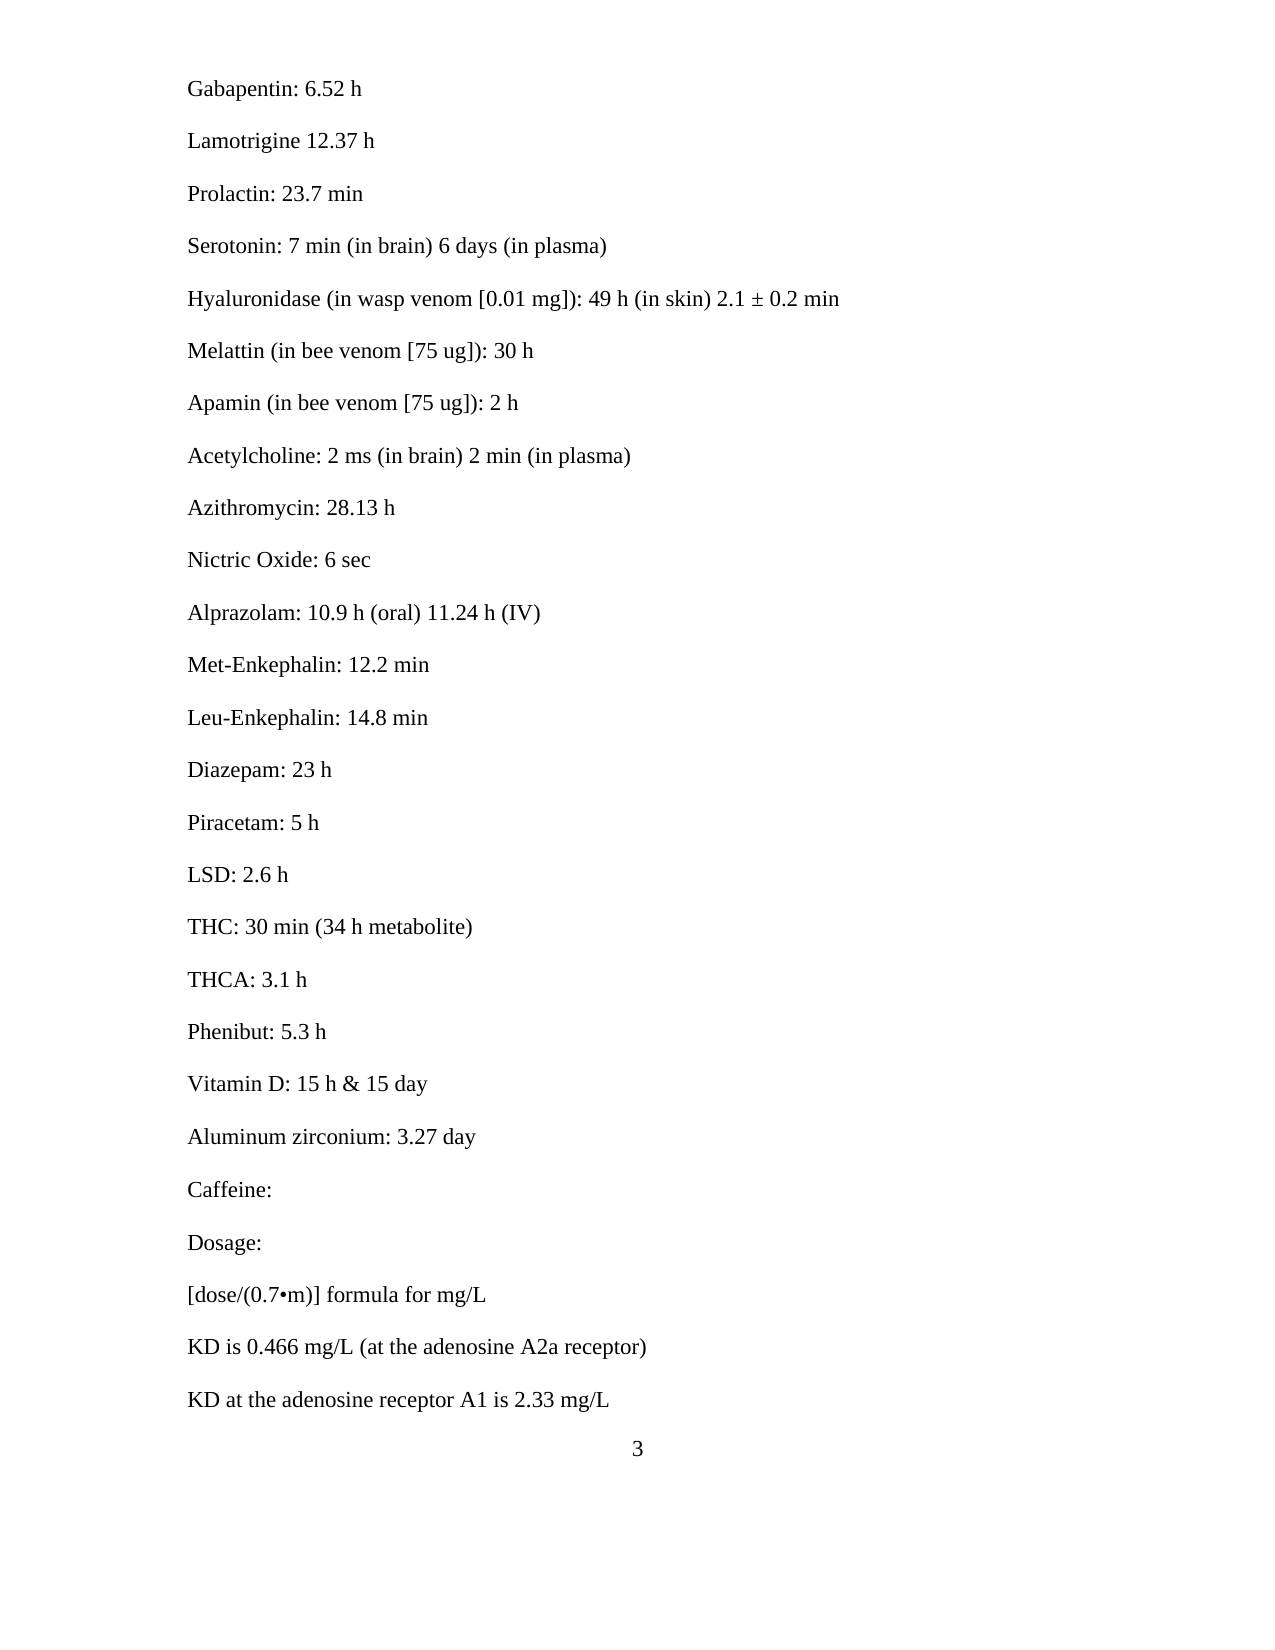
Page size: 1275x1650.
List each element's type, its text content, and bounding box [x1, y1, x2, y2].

text Leu-Enkephalin: 14.8 min [187, 704, 1085, 730]
text [dose/(0.7•m)] formula for mg/L [187, 1281, 1085, 1307]
text Vitamin D: 15 h & 15 day Aluminum zirconium: 3.27 day [187, 1071, 516, 1149]
text Serotonin: 7 min (in brain) 6 days (in plasma) [187, 232, 1085, 258]
text Hyaluronidase (in wasp venom [0.01 mg]): 49 h (in skin) 2.1 ± 0.2 min [187, 284, 1085, 311]
text Gabapentin: 6.52 h [187, 75, 1085, 101]
text Azithromycin: 28.13 h [187, 494, 1085, 521]
text Acetylcholine: 2 ms (in brain) 2 min (in plasma) [187, 442, 1085, 468]
text Piracetam: 5 h [187, 808, 1085, 835]
text KD is 0.466 mg/L (at the adenosine A2a receptor) KD at the adenosine receptor A1 is 2.33 mg/L [187, 1333, 647, 1412]
text LSD: 2.6 h [187, 861, 1085, 887]
text Prolactin: 23.7 min [187, 180, 1085, 206]
text Lamotrigine 12.37 h [187, 127, 1085, 154]
text Diazepam: 23 h [187, 756, 1085, 782]
text Met-Enkephalin: 12.2 min [187, 651, 1085, 678]
text Alprazolam: 10.9 h (oral) 11.24 h (IV) [187, 599, 1085, 625]
text THC: 30 min (34 h metabolite) [187, 913, 1085, 940]
text THCA: 3.1 h [187, 966, 1085, 992]
text Dosage: [187, 1228, 1085, 1255]
text Nictric Oxide: 6 sec [187, 547, 1085, 573]
text Caffeine: [187, 1176, 1085, 1202]
text Melattin (in bee venom [75 ug]): 30 h [187, 337, 1085, 363]
text Phenibut: 5.3 h [187, 1018, 1085, 1044]
text Apamin (in bee venom [75 ug]): 2 h [187, 389, 1085, 416]
